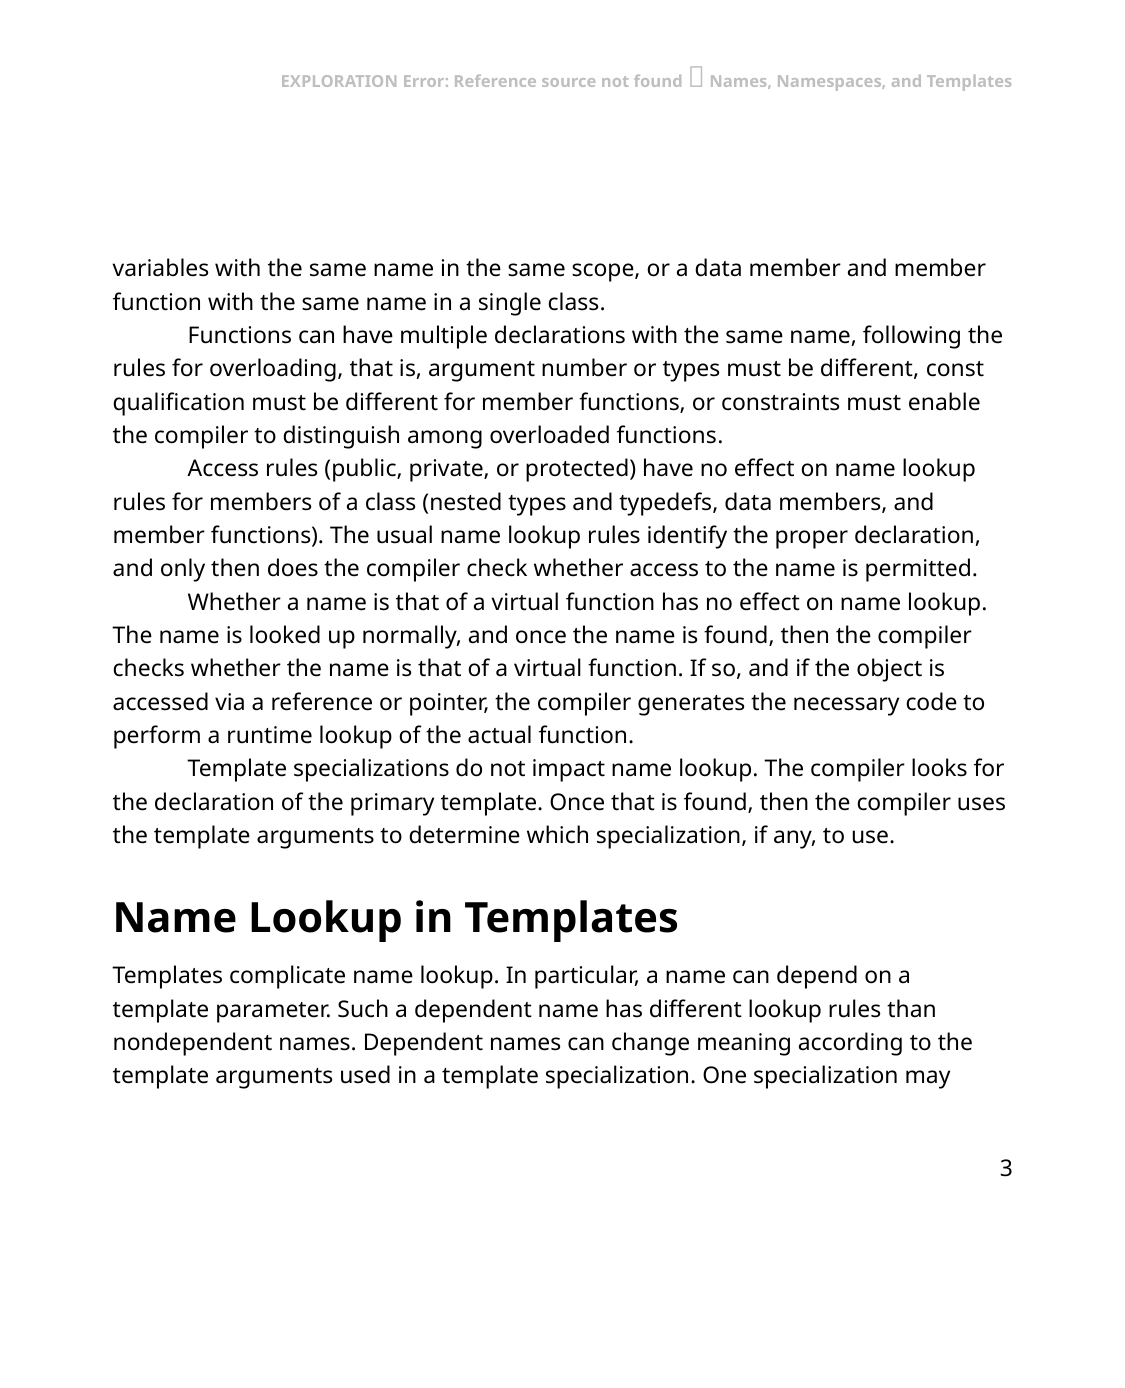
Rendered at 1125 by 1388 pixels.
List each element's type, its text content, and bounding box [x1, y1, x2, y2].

text Functions can have multiple declarations with the same name, following the rules for overloading, that is, argument number or types must be different, const qualification must be different for member functions, or constraints must enable the compiler to distinguish among overloaded functions. [112, 317, 1012, 450]
text Access rules (public, private, or protected) have no effect on name lookup rules for members of a class (nested types and typedefs, data members, and member functions). The usual name lookup rules identify the proper declaration, and only then does the compiler check whether access to the name is permitted. [112, 450, 1012, 584]
subtitle Name Lookup in Templates [112, 888, 1012, 944]
text Whether a name is that of a virtual function has no effect on name lookup. The name is looked up normally, and once the name is found, then the compiler checks whether the name is that of a virtual function. If so, and if the object is accessed via a reference or pointer, the compiler generates the necessary code to perform a runtime lookup of the actual function. [112, 584, 1012, 750]
text Template specializations do not impact name lookup. The compiler looks for the declaration of the primary template. Once that is found, then the compiler uses the template arguments to determine which specialization, if any, to use. [112, 750, 1012, 850]
text Templates complicate name lookup. In particular, a name can depend on a template parameter. Such a dependent name has different lookup rules than nondependent names. Dependent names can change meaning according to the template arguments used in a template specialization. One specialization may [112, 957, 1012, 1090]
text variables with the same name in the same scope, or a data member and member function with the same name in a single class. [112, 250, 1012, 317]
